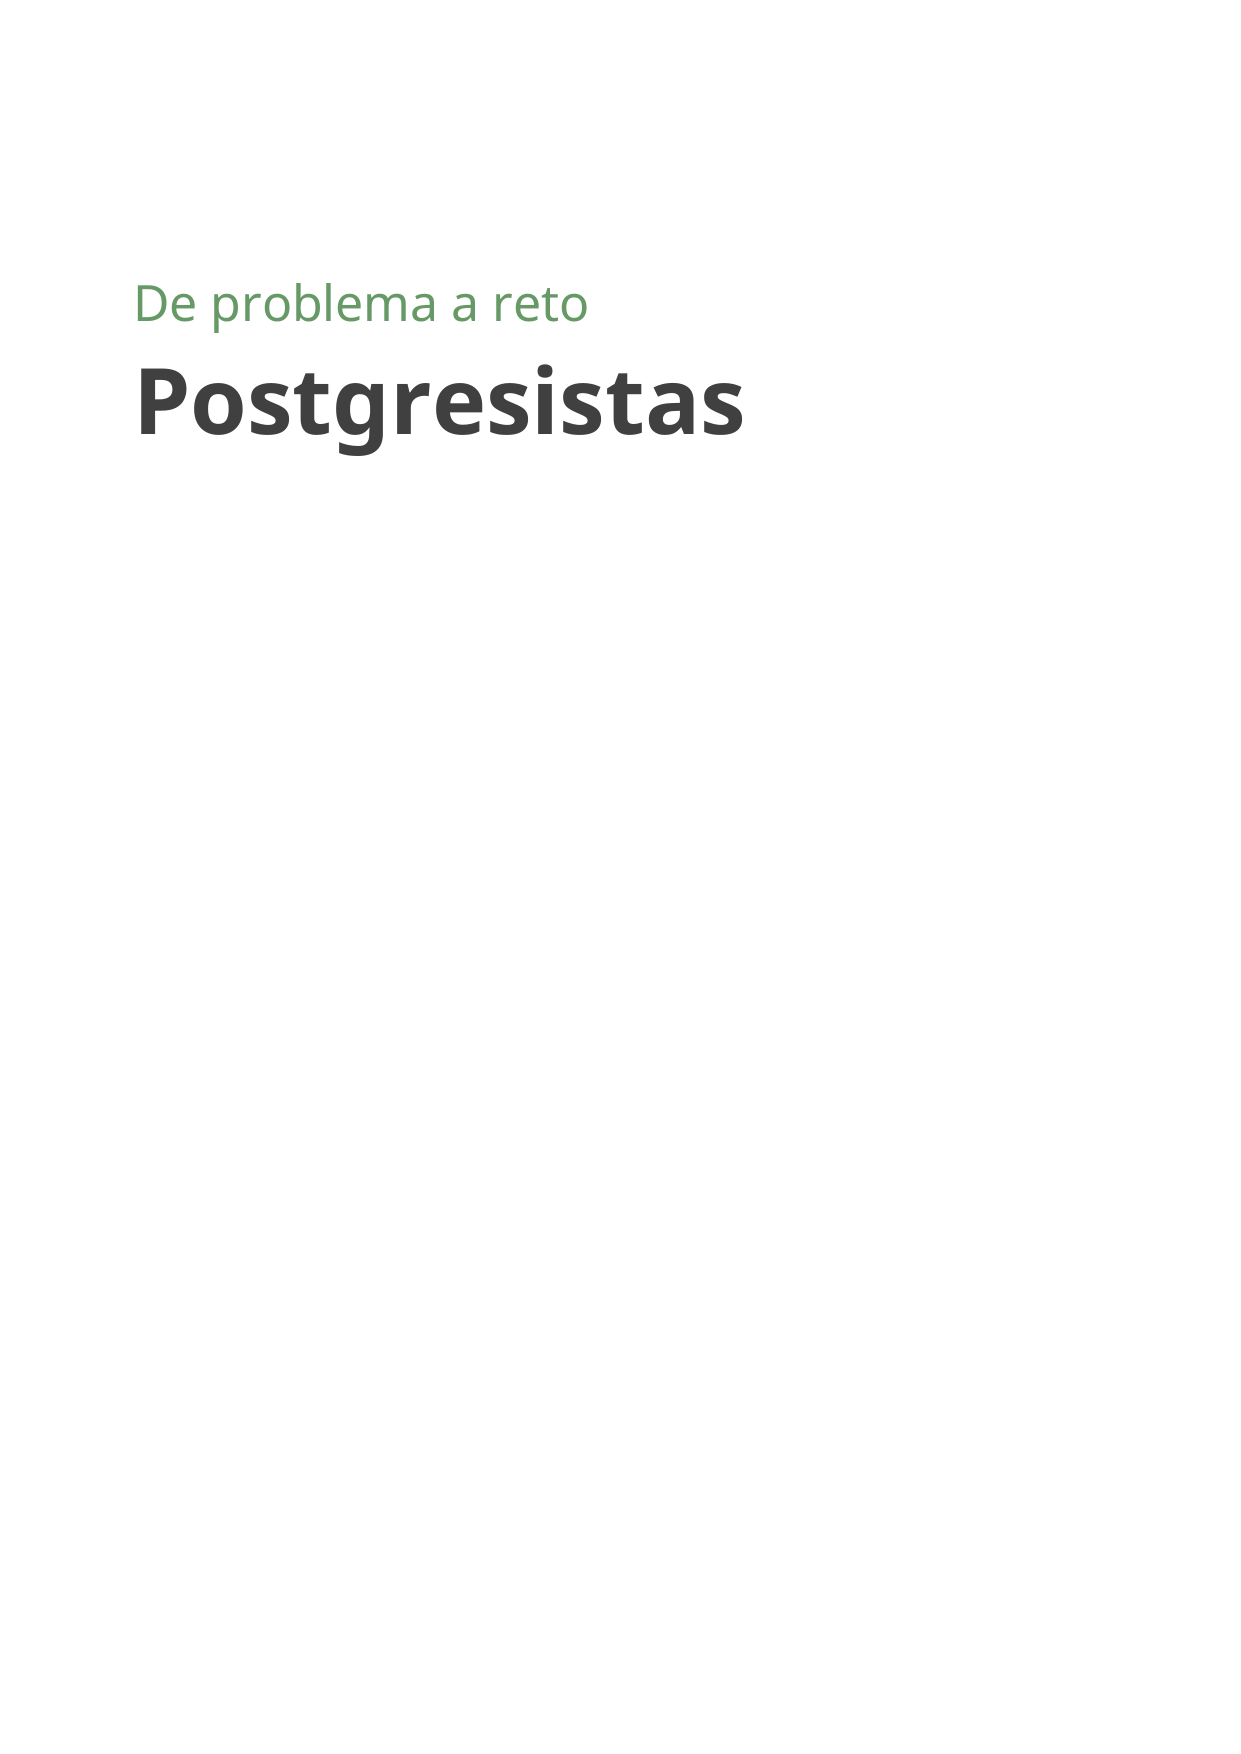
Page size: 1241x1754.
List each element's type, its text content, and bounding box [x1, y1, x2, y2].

subtitle De problema a reto Postgresistas [133, 268, 1122, 461]
